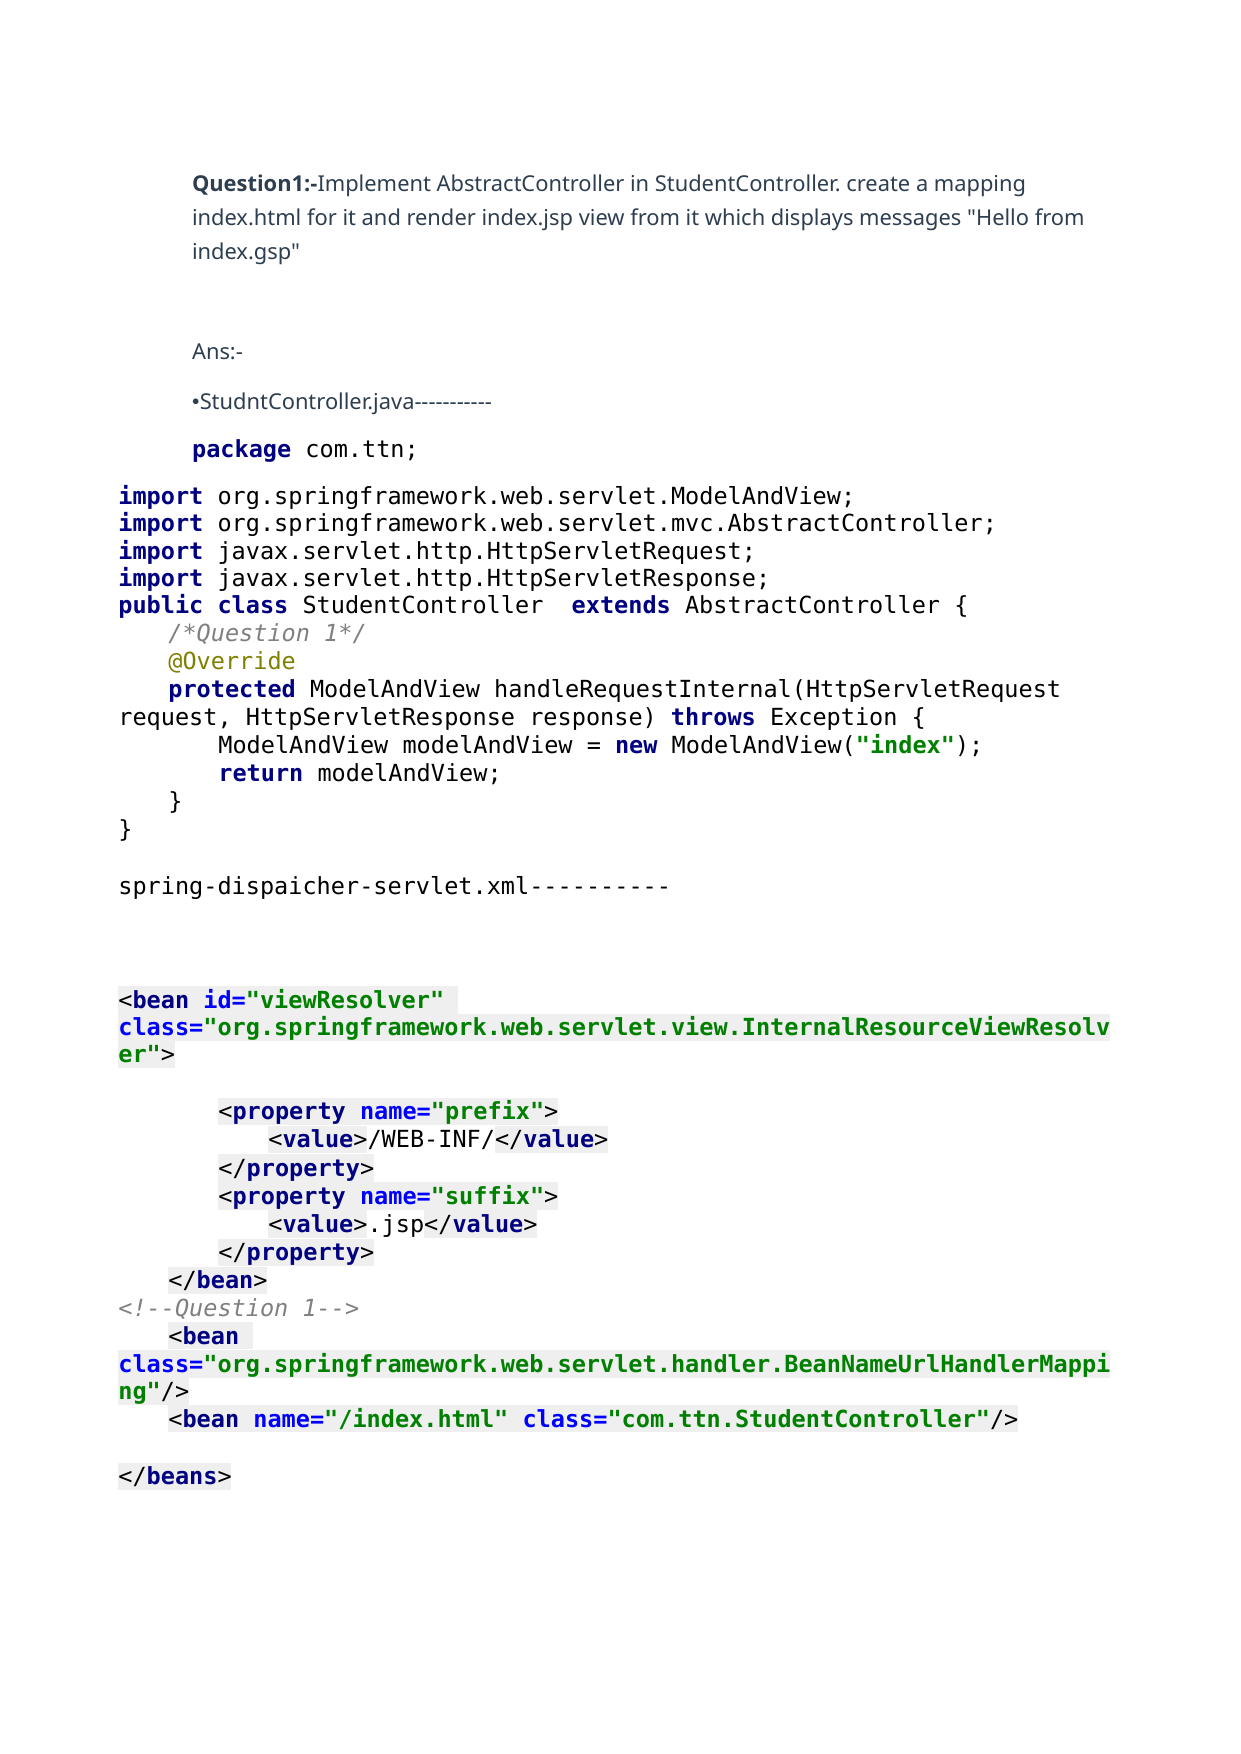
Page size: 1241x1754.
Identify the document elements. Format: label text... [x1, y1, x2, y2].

text ModelAndView modelAndView = new ModelAndView("index"); [118, 731, 1122, 759]
text } [118, 816, 1122, 843]
text /*Question 1*/ [118, 619, 1122, 648]
text public class StudentController extends AbstractController { [118, 592, 1122, 619]
text protected ModelAndView handleRequestInternal(HttpServletRequest request, HttpServletResponse response) throws Exception { [118, 676, 1122, 731]
text import org.springframework.web.servlet.ModelAndView; [118, 482, 1122, 510]
text </bean> [118, 1267, 1122, 1295]
text spring-dispaicher-servlet.xml---------- [118, 872, 1122, 900]
text import javax.servlet.http.HttpServletRequest; [118, 537, 1122, 565]
text <property name="prefix"> [118, 1098, 1122, 1126]
text @Override [118, 648, 1122, 676]
list Ans:- [118, 336, 1122, 366]
text <property name="suffix"> [118, 1182, 1122, 1210]
text <bean class="org.springframework.web.servlet.handler.BeanNameUrlHandlerMapping"/> [118, 1322, 1122, 1405]
text } [118, 787, 1122, 816]
list StudntController.java----------- [118, 386, 1122, 415]
list package com.ttn; [118, 435, 1122, 463]
text <value>/WEB-INF/</value> [118, 1126, 1122, 1154]
text </property> [118, 1154, 1122, 1182]
list Question1:-Implement AbstractController in StudentController. create a mapping index.html for it and render index.jsp view from it which displays messages "Hello from index.gsp" [118, 168, 1122, 266]
text <bean id="viewResolver" class="org.springframework.web.servlet.view.InternalResourceViewResolver"> [118, 986, 1122, 1068]
text import org.springframework.web.servlet.mvc.AbstractController; [118, 510, 1122, 537]
text <value>.jsp</value> [118, 1210, 1122, 1238]
text <bean name="/index.html" class="com.ttn.StudentController"/> [118, 1405, 1122, 1433]
text import javax.servlet.http.HttpServletResponse; [118, 565, 1122, 592]
text </property> [118, 1238, 1122, 1267]
text <!--Question 1--> [118, 1295, 1122, 1322]
text </beans> [118, 1463, 1122, 1490]
text return modelAndView; [118, 759, 1122, 787]
